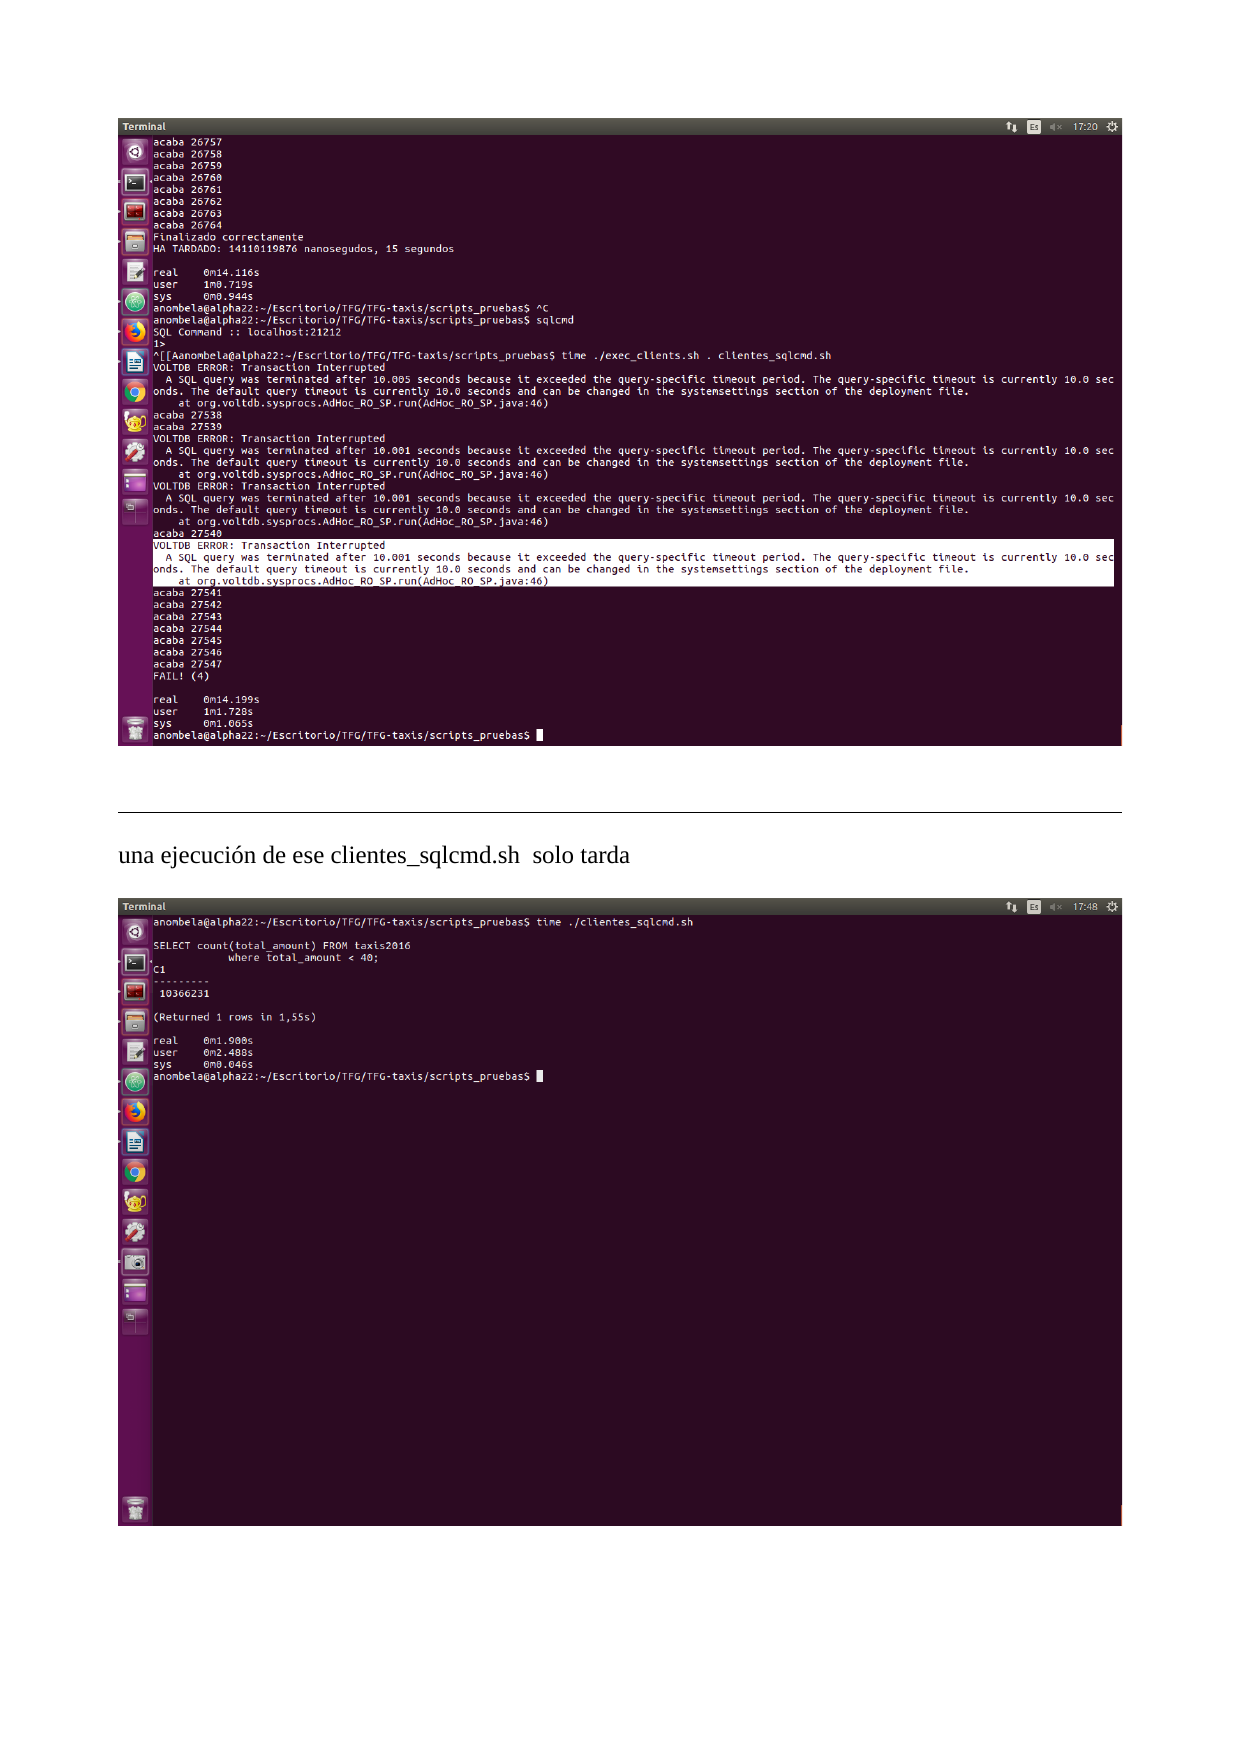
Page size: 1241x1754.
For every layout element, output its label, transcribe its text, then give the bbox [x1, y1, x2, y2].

picture [118, 118, 1123, 746]
picture [118, 898, 1123, 1526]
text una ejecución de ese clientes_sqlcmd.sh solo tarda [118, 841, 1122, 869]
